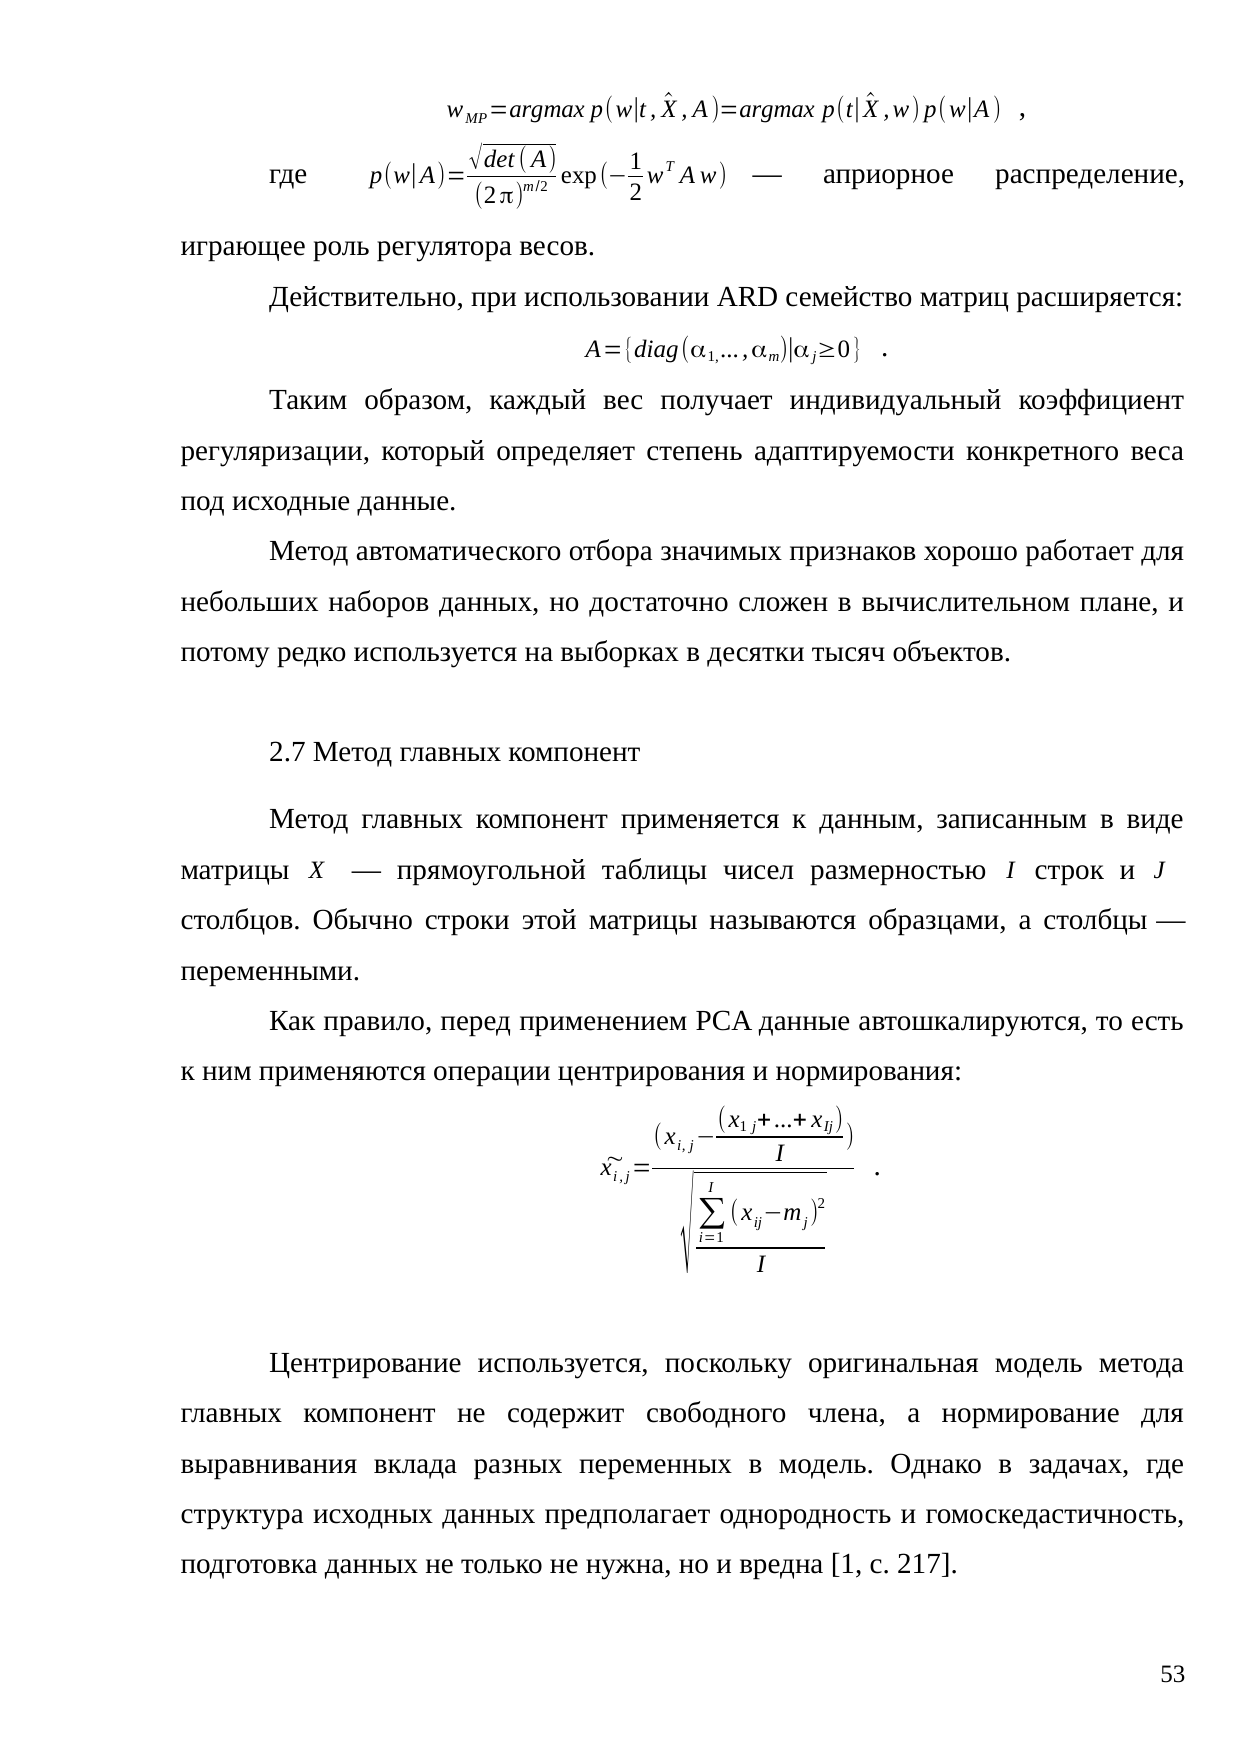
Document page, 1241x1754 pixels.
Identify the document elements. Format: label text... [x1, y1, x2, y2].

text где — априорное распределение, играющее роль регулятора весов. [180, 143, 1185, 262]
text Таким образом, каждый вес получает индивидуальный коэффициент регуляризации, который определяет степень адаптируемости конкретного веса под исходные данные. [180, 382, 1185, 517]
text Центрирование используется, поскольку оригинальная модель метода главных компонент не содержит свободного члена, а нормирование для выравнивания вклада разных переменных в модель. Однако в задачах, где структура исходных данных предполагает однородность и гомоскедастичность, подготовка данных не только не нужна, но и вредна [1, c. 217]. [180, 1345, 1185, 1580]
text 2.7 Метод главных компонент [180, 734, 1185, 768]
text . [180, 329, 1185, 366]
text Метод главных компонент применяется к данным, записанным в виде матрицы — прямоугольной таблицы чисел размерностьюстрок истолбцов. Обычно строки этой матрицы называются образцами, а столбцы — переменными. [180, 802, 1185, 986]
text , [180, 89, 1185, 126]
text . [180, 1103, 1185, 1278]
text Метод автоматического отбора значимых признаков хорошо работает для небольших наборов данных, но достаточно сложен в вычислительном плане, и потому редко используется на выборках в десятки тысяч объектов. [180, 533, 1185, 667]
text Действительно, при использовании ARD семейство матриц расширяется: [180, 279, 1185, 312]
text Как правило, перед применением PCA данные автошкалируются, то есть к ним применяются операции центрирования и нормирования: [180, 1003, 1185, 1087]
